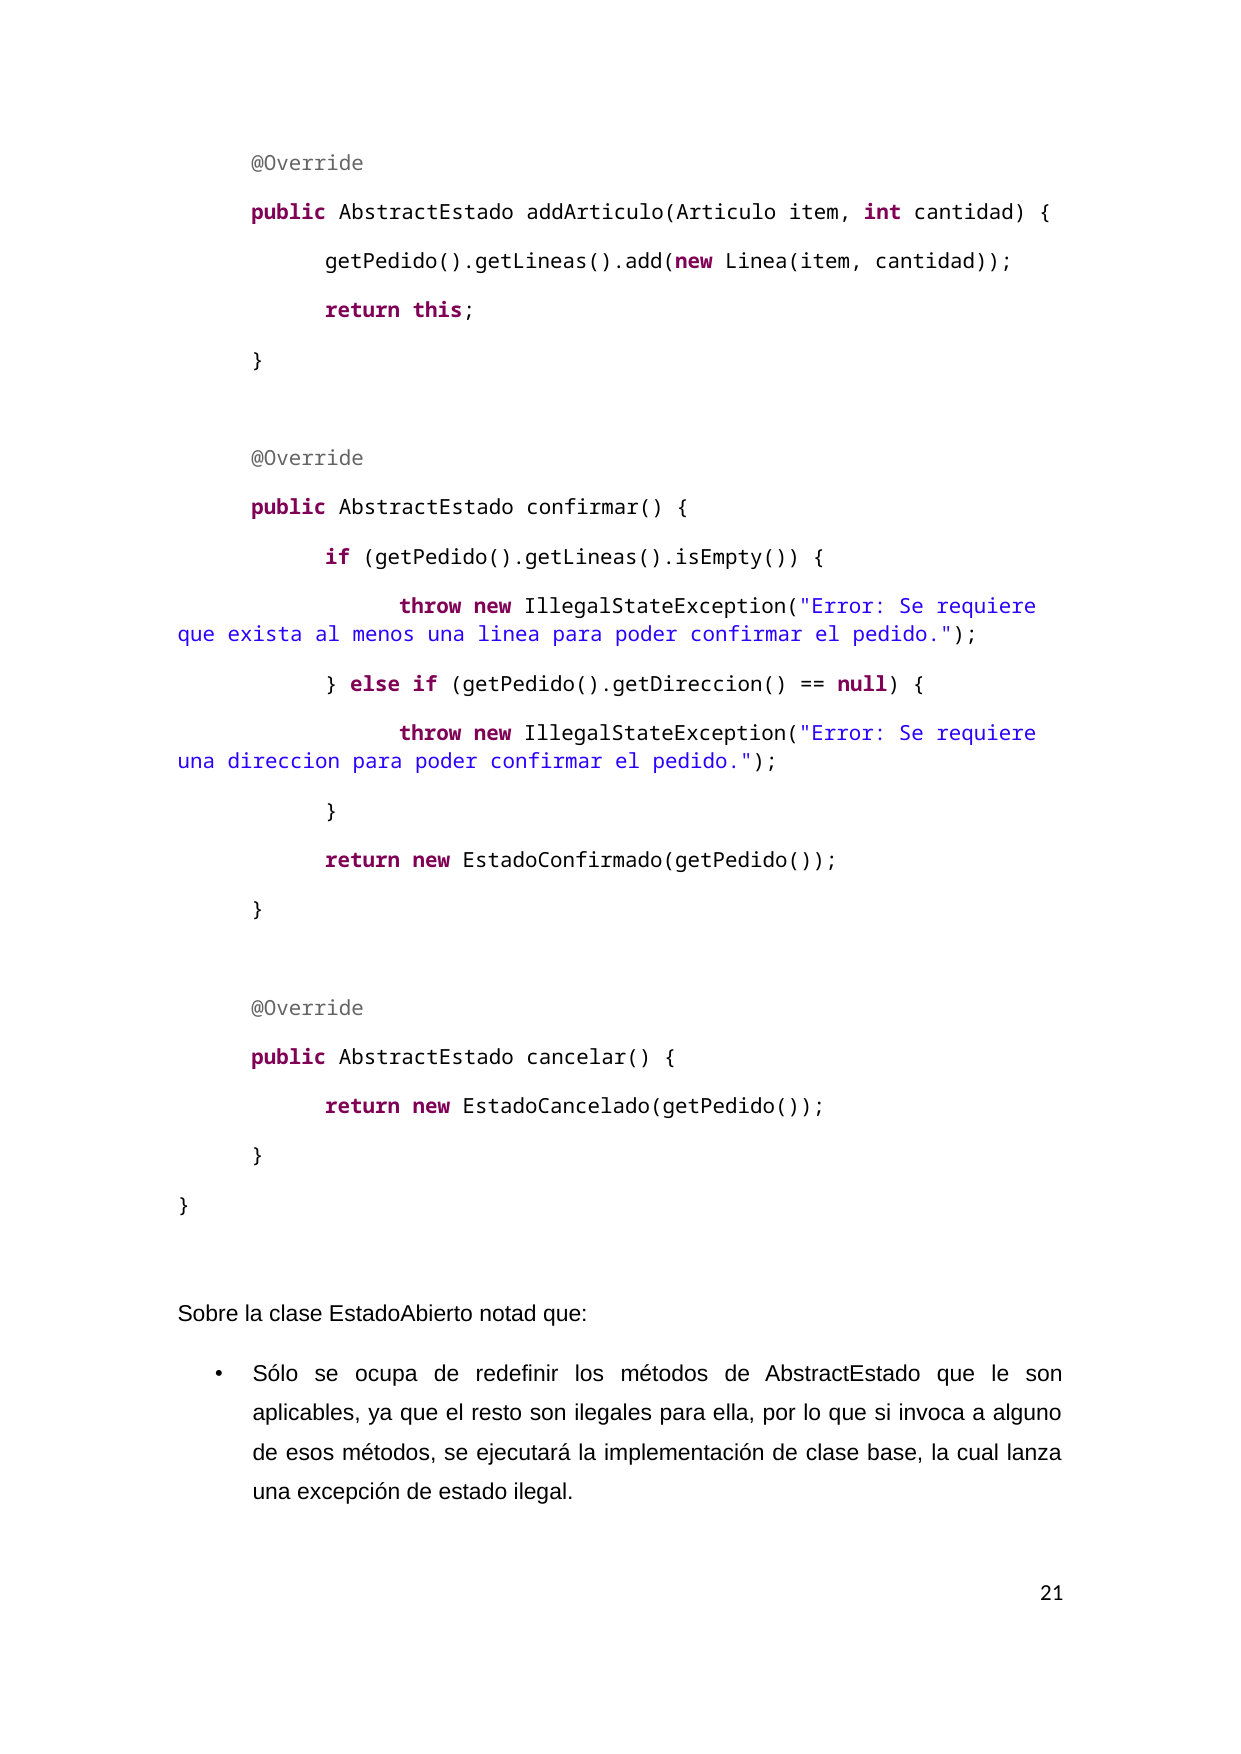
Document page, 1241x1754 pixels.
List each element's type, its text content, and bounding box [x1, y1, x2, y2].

text if (getPedido().getLineas().isEmpty()) { [177, 542, 1063, 570]
list Sólo se ocupa de redefinir los métodos de AbstractEstado que le son aplicables, ya que el resto son ilegales para ella, por lo que si invoca a alguno de esos métodos, se ejecutará la implementación de clase base, la cual lanza una excepción de estado ilegal. [215, 1360, 1063, 1504]
text return new EstadoCancelado(getPedido()); [177, 1091, 1063, 1120]
text public AbstractEstado confirmar() { [177, 492, 1063, 521]
text return new EstadoConfirmado(getPedido()); [177, 845, 1063, 873]
text return this; [177, 295, 1063, 324]
text } [177, 345, 1063, 373]
text } [177, 894, 1063, 923]
text throw new IllegalStateException("Error: Se requiere una direccion para poder confirmar el pedido."); [177, 718, 1063, 775]
text } else if (getPedido().getDireccion() == null) { [177, 669, 1063, 697]
text } [177, 1190, 1063, 1218]
text getPedido().getLineas().add(new Linea(item, cantidad)); [177, 246, 1063, 274]
text public AbstractEstado cancelar() { [177, 1042, 1063, 1071]
text } [177, 796, 1063, 824]
text @Override [177, 443, 1063, 472]
text Sobre la clase EstadoAbierto notad que: [177, 1299, 1063, 1326]
text @Override [177, 993, 1063, 1021]
text throw new IllegalStateException("Error: Se requiere que exista al menos una linea para poder confirmar el pedido."); [177, 591, 1063, 648]
text @Override [177, 148, 1063, 176]
text public AbstractEstado addArticulo(Articulo item, int cantidad) { [177, 197, 1063, 225]
text } [177, 1141, 1063, 1169]
